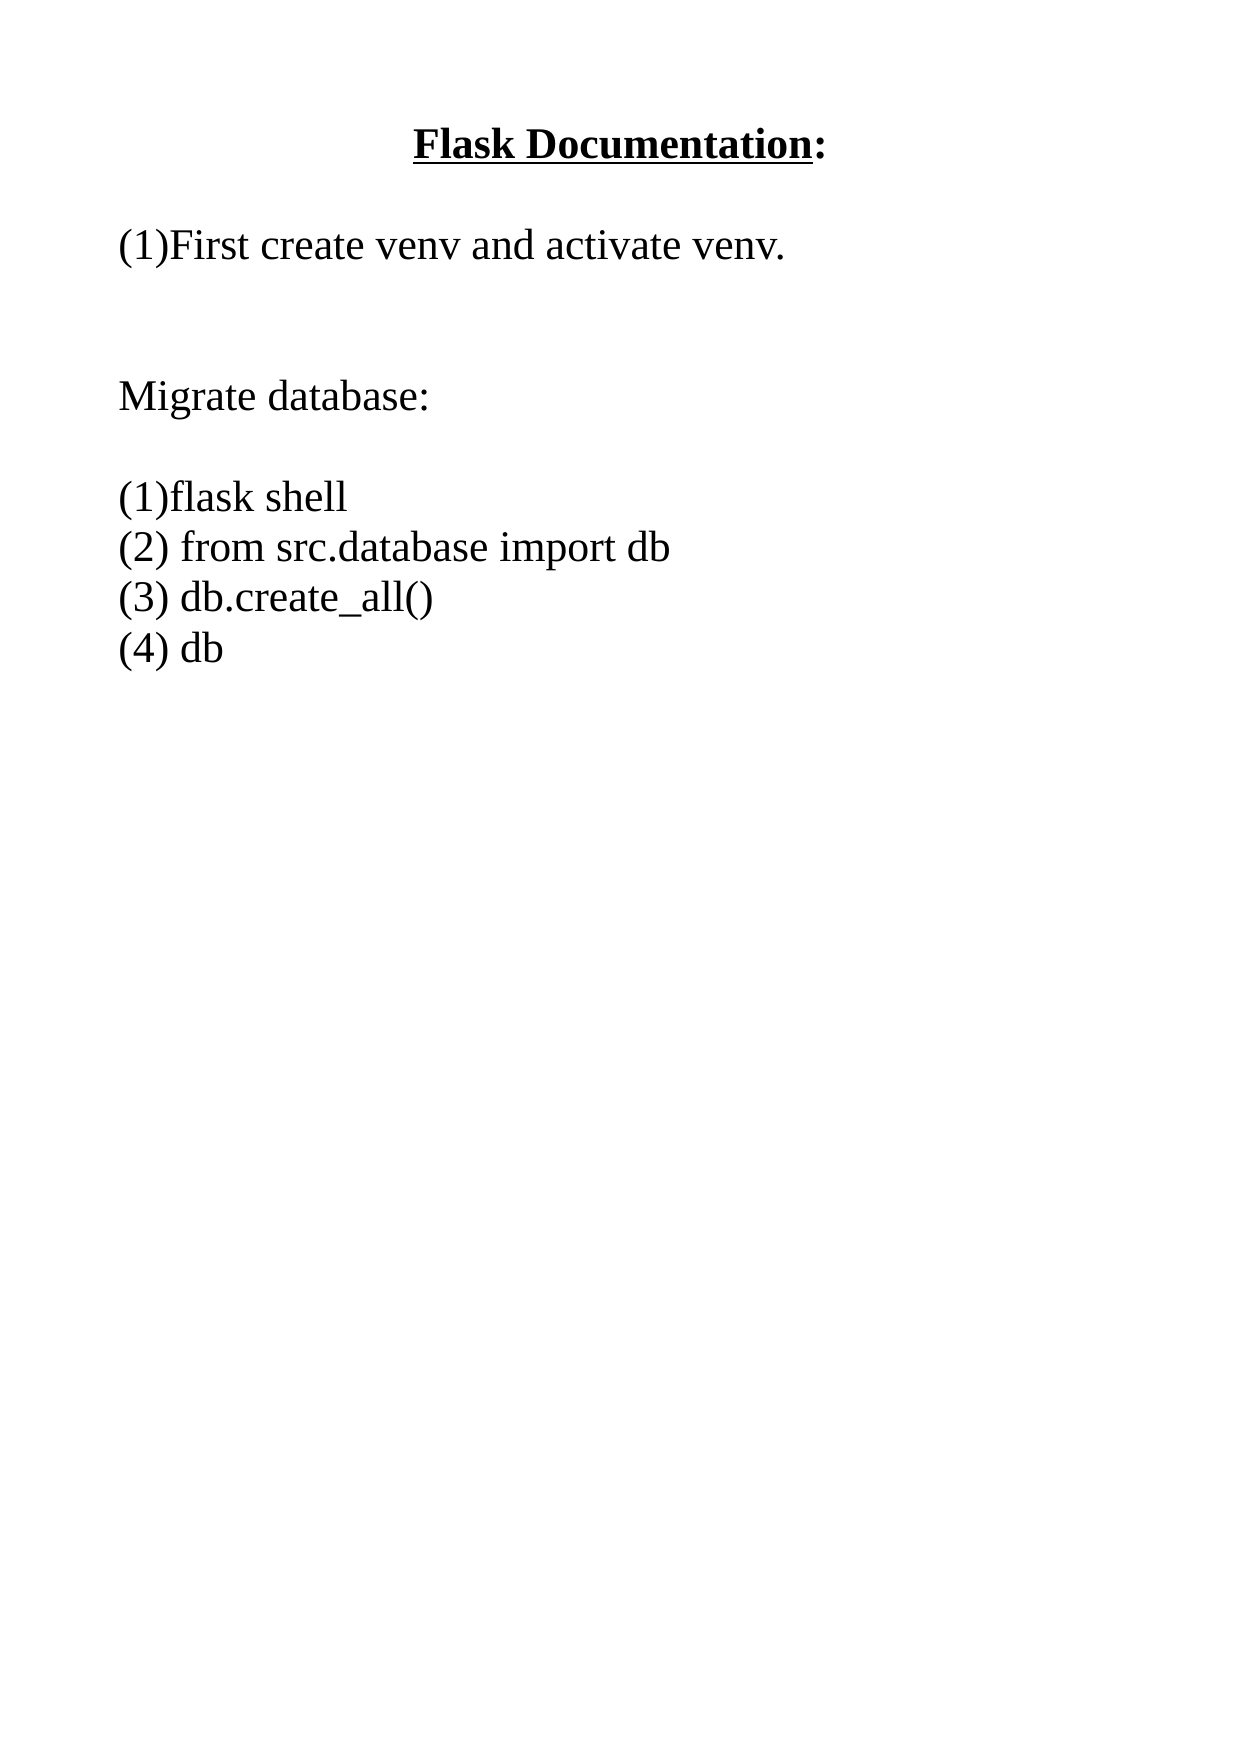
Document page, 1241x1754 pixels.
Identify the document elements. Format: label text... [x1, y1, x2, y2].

text (1)First create venv and activate venv. [118, 219, 1122, 269]
text (1)flask shell [118, 470, 1122, 521]
text Flask Documentation: [118, 118, 1122, 168]
text (4) db [118, 621, 1122, 672]
text (2) from src.database import db [118, 521, 1122, 571]
text (3) db.create_all() [118, 571, 1122, 621]
text Migrate database: [118, 370, 1122, 420]
